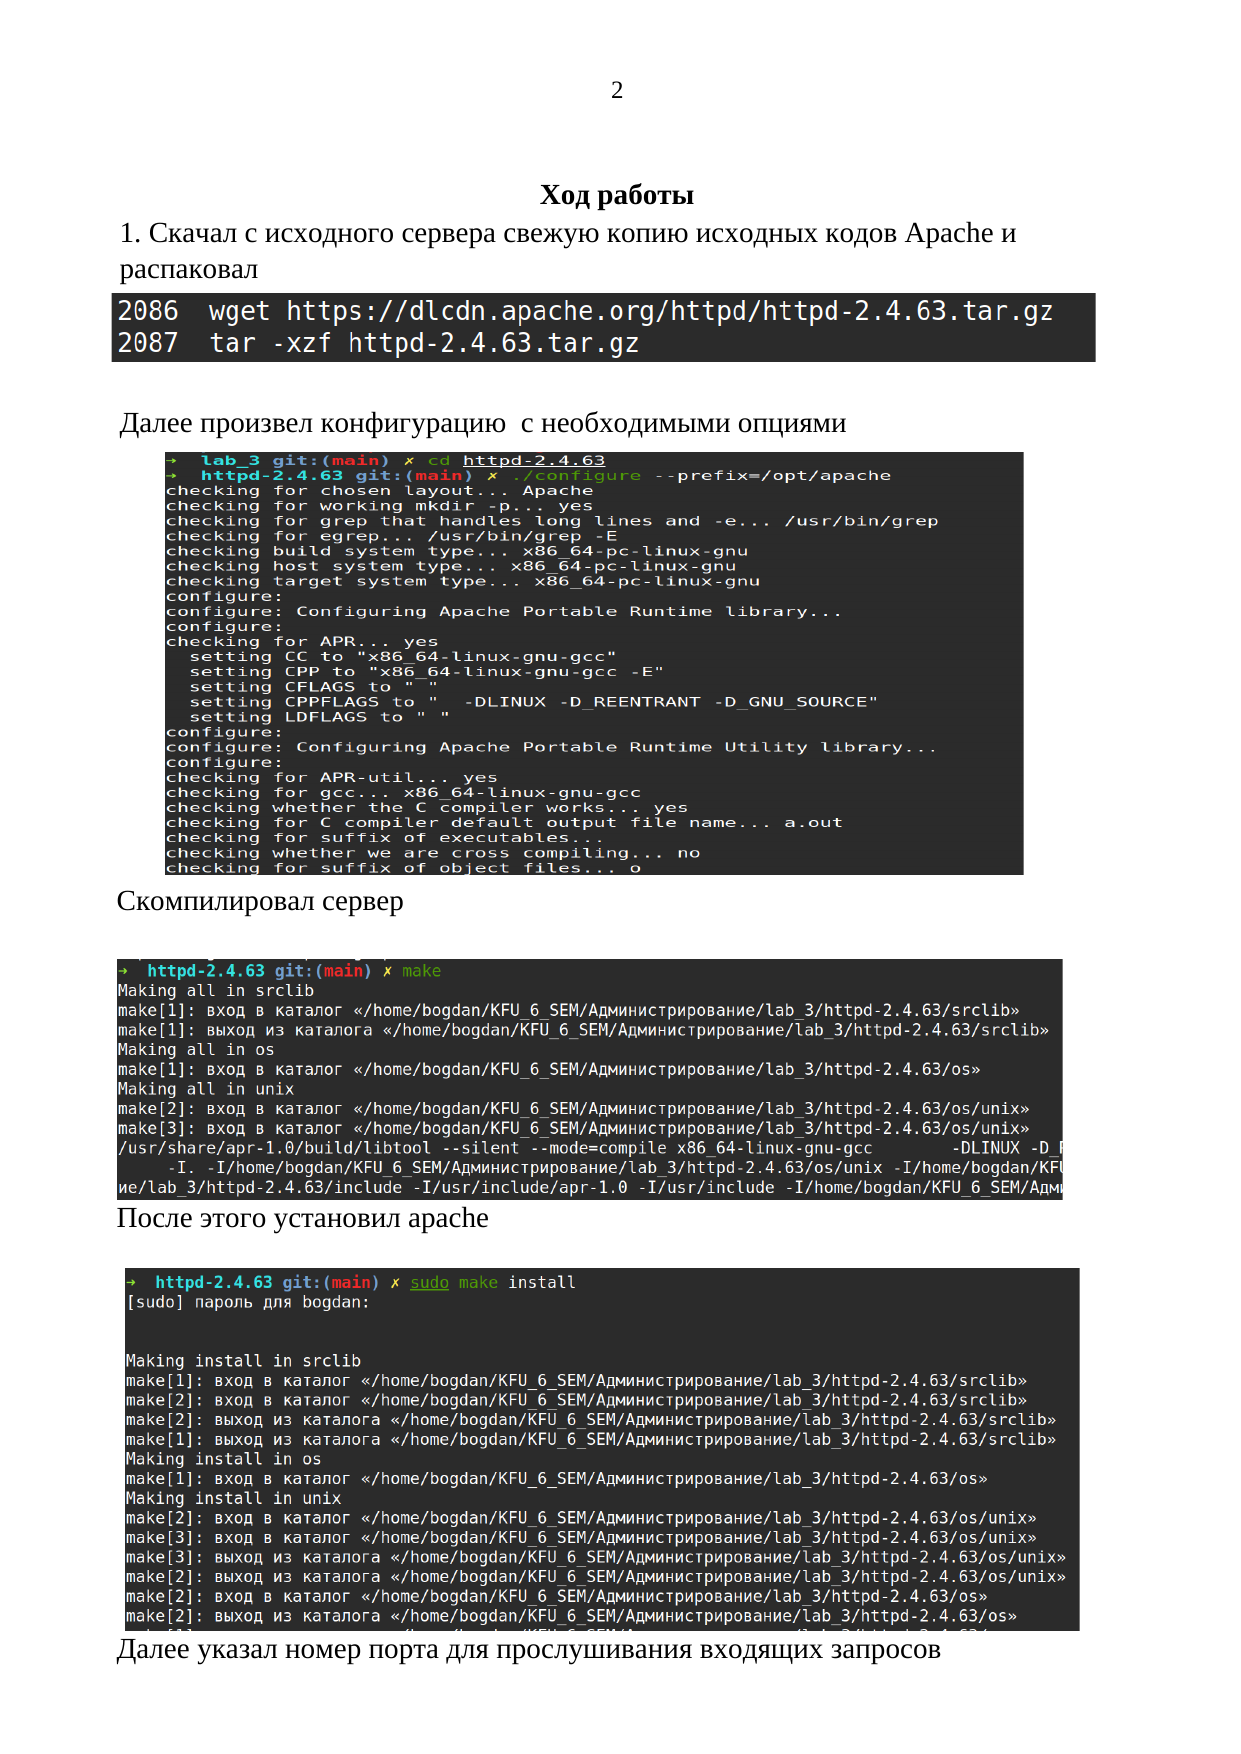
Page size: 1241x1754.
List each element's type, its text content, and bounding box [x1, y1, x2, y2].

picture [165, 452, 1024, 875]
text Скомпилировал сервер [116, 883, 1122, 916]
subtitle Ход работы [119, 177, 1122, 211]
text Далее произвел конфигурацию с необходимыми опциями [119, 405, 1122, 439]
text После этого установил apache [116, 1152, 1122, 1233]
picture [117, 959, 1063, 1200]
text 1. Скачал с исходного сервера свежую копию исходных кодов Apaсhe и распаковал [119, 216, 1122, 285]
text Далее указал номер порта для прослушивания входящих запросов [116, 1568, 1122, 1664]
picture [111, 293, 1096, 362]
picture [125, 1268, 1080, 1631]
